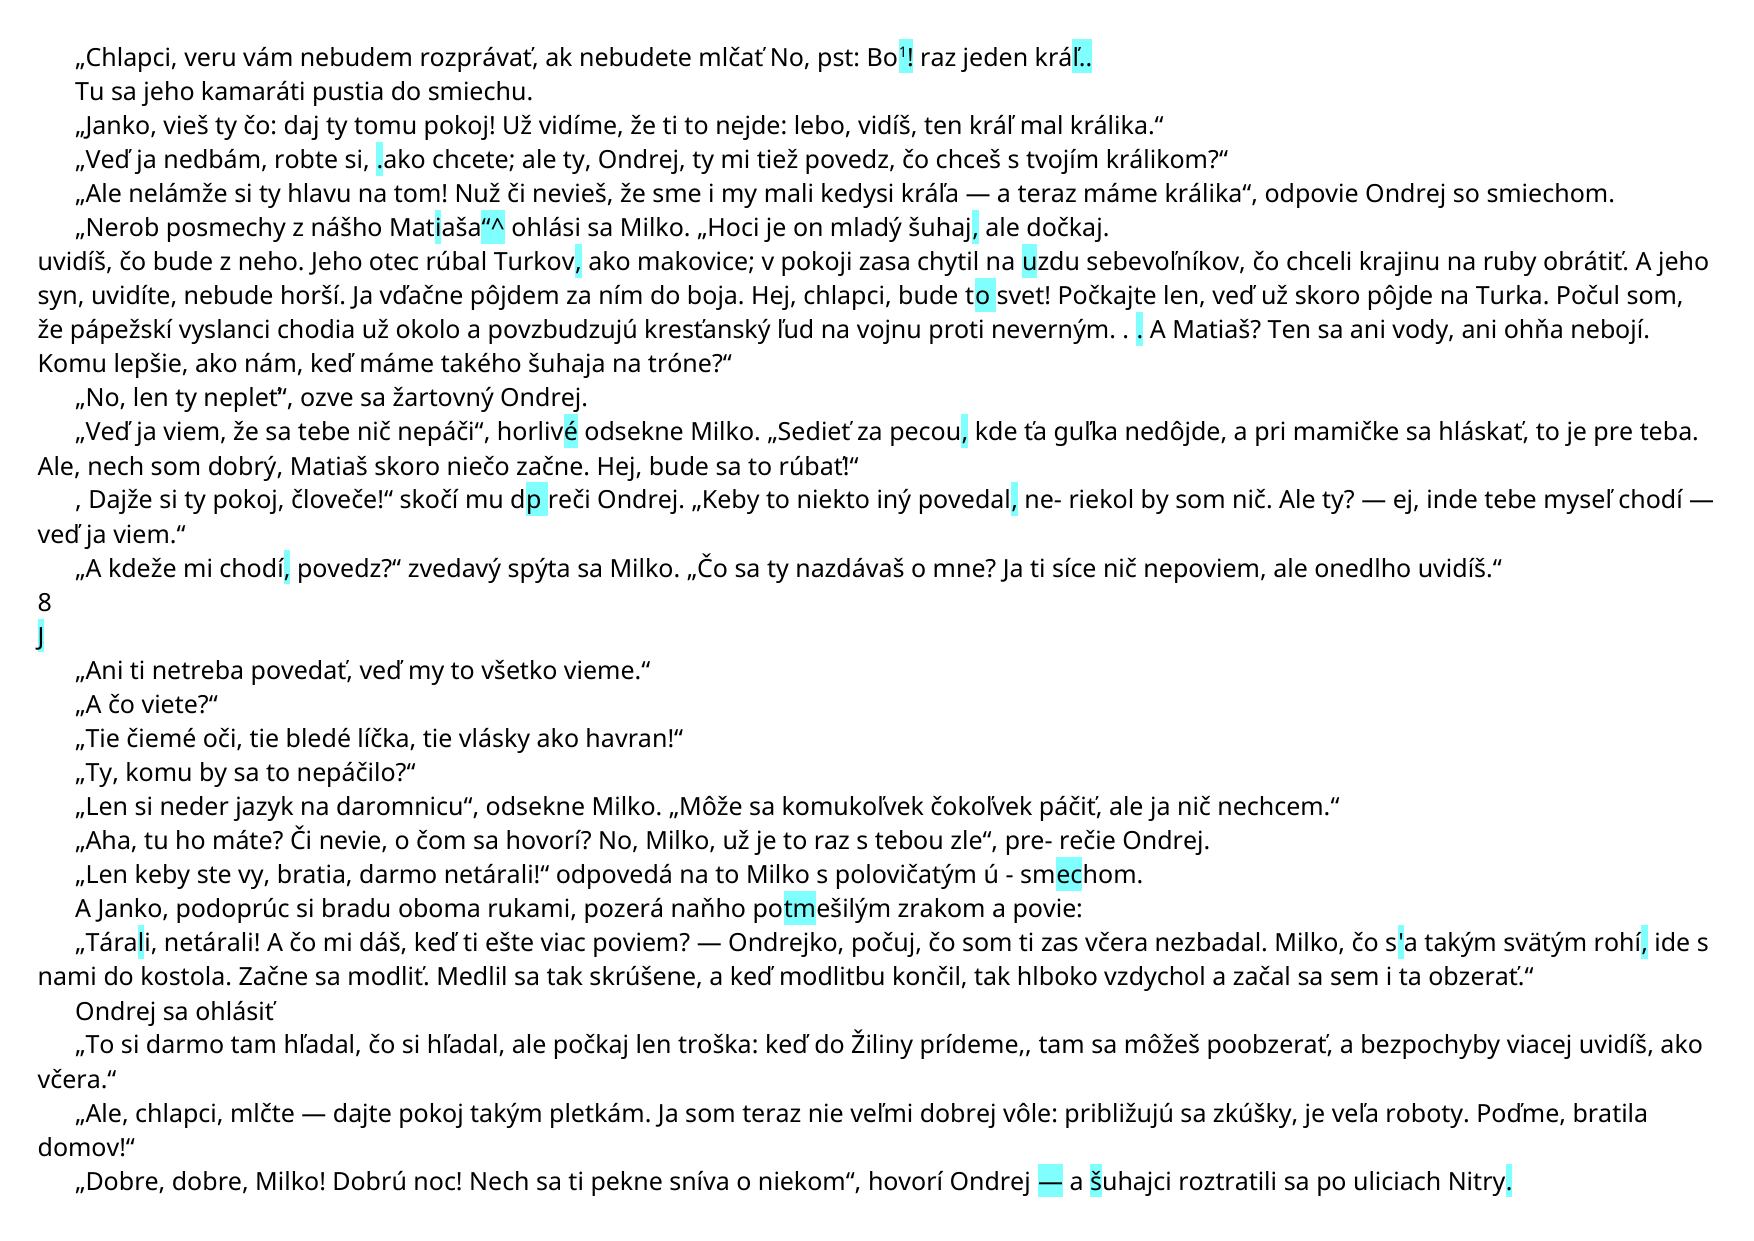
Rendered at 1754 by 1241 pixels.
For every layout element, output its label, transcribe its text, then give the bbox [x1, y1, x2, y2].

text „Tie čiemé oči, tie bledé líčka, tie vlásky ako havran!“ [37, 721, 1716, 755]
text „Veď ja nedbám, robte si, .ako chcete; ale ty, Ondrej, ty mi tiež povedz, čo chceš s tvojím králikom?“ [37, 142, 1716, 176]
text Tu sa jeho kamaráti pustia do smiechu. [37, 73, 1716, 107]
text Ondrej sa ohlásiť [37, 993, 1716, 1027]
text „A kdeže mi chodí, povedz?“ zvedavý spýta sa Milko. „Čo sa ty nazdávaš o mne? Ja ti síce nič nepoviem, ale onedlho uvidíš.“ [37, 550, 1716, 584]
text , Dajže si ty pokoj, človeče!“ skočí mu dp reči Ondrej. „Keby to niekto iný povedal, ne- riekol by som nič. Ale ty? — ej, inde tebe myseľ chodí — veď ja viem.“ [37, 482, 1716, 550]
text A Janko, podoprúc si bradu oboma rukami, pozerá naňho potmešilým zrakom a povie: [37, 891, 1716, 925]
text „To si darmo tam hľadal, čo si hľadal, ale počkaj len troška: keď do Žiliny prídeme,, tam sa môžeš poobzerať, a bezpochyby viacej uvidíš, ako včera.“ [37, 1027, 1716, 1095]
text 8 [37, 584, 1716, 618]
text „No, len ty nepleť“, ozve sa žartovný Ondrej. [37, 380, 1716, 414]
text „Aha, tu ho máte? Či nevie, o čom sa hovorí? No, Milko, už je to raz s tebou zle“, pre- rečie Ondrej. [37, 823, 1716, 857]
text „Ale nelámže si ty hlavu na tom! Nuž či nevieš, že sme i my mali kedysi kráľa — a teraz máme králika“, odpovie Ondrej so smiechom. [37, 176, 1716, 210]
text „A čo viete?“ [37, 687, 1716, 721]
text „Ty, komu by sa to nepáčilo?“ [37, 755, 1716, 789]
text „Dobre, dobre, Milko! Dobrú noc! Nech sa ti pekne sníva o niekom“, hovorí Ondrej — a šuhajci roztratili sa po uliciach Nitry. [37, 1163, 1716, 1197]
text uvidíš, čo bude z neho. Jeho otec rúbal Turkov, ako makovice; v pokoji zasa chytil na uzdu sebevoľníkov, čo chceli krajinu na ruby obrátiť. A jeho syn, uvidíte, nebude horší. Ja vďačne pôjdem za ním do boja. Hej, chlapci, bude to svet! Počkajte len, veď už skoro pôjde na Turka. Počul som, že pápežskí vyslanci chodia už okolo a povzbudzujú kresťanský ľud na vojnu proti neverným. . . A Matiaš? Ten sa ani vody, ani ohňa nebojí. Komu lepšie, ako nám, keď máme takého šuhaja na tróne?“ [37, 244, 1716, 380]
text „Ani ti netreba povedať, veď my to všetko vieme.“ [37, 652, 1716, 687]
text „Chlapci, veru vám nebudem rozprávať, ak nebudete mlčať No, pst: Bo1! raz jeden kráľ.. [37, 39, 1716, 73]
text „Tárali, netárali! A čo mi dáš, keď ti ešte viac poviem? — Ondrejko, počuj, čo som ti zas včera nezbadal. Milko, čo s'a takým svätým rohí, ide s nami do kostola. Začne sa modliť. Medlil sa tak skrúšene, a keď modlitbu končil, tak hlboko vzdychol a začal sa sem i ta obzerať.“ [37, 925, 1716, 993]
text J [37, 618, 1716, 652]
text „Nerob posmechy z nášho Matiaša“^ ohlási sa Milko. „Hoci je on mladý šuhaj, ale dočkaj. [37, 210, 1716, 244]
text „Len si neder jazyk na daromnicu“, odsekne Milko. „Môže sa komukoľvek čokoľvek páčiť, ale ja nič nechcem.“ [37, 789, 1716, 823]
text „Janko, vieš ty čo: daj ty tomu pokoj! Už vidíme, že ti to nejde: lebo, vidíš, ten kráľ mal králika.“ [37, 107, 1716, 142]
text „Len keby ste vy, bratia, darmo netárali!“ odpovedá na to Milko s polovičatým ú - smechom. [37, 857, 1716, 891]
text „Ale, chlapci, mlčte — dajte pokoj takým pletkám. Ja som teraz nie veľmi dobrej vôle: približujú sa zkúšky, je veľa roboty. Poďme, bratila domov!“ [37, 1095, 1716, 1163]
text „Veď ja viem, že sa tebe nič nepáči“, horlivé odsekne Milko. „Sedieť za pecou, kde ťa guľka nedôjde, a pri mamičke sa hláskať, to je pre teba. Ale, nech som dobrý, Matiaš skoro niečo začne. Hej, bude sa to rúbať!“ [37, 414, 1716, 482]
